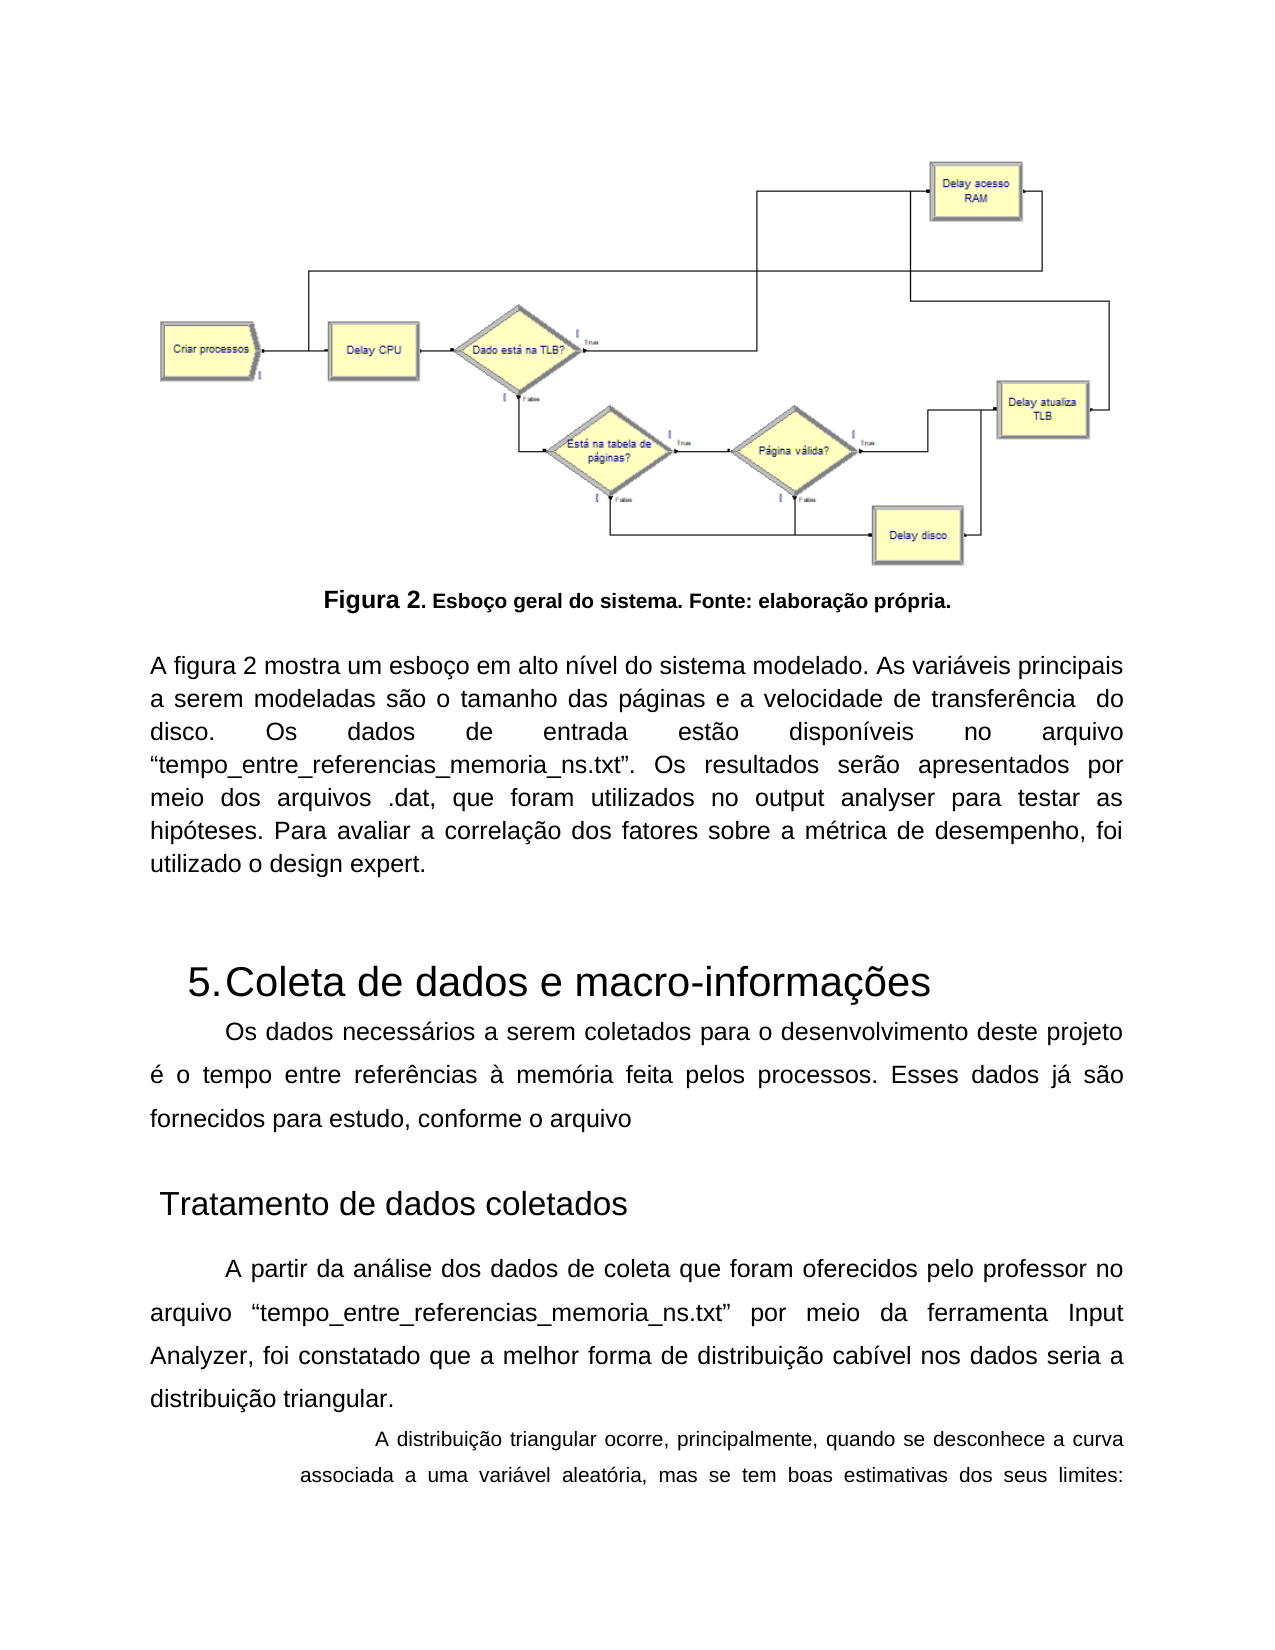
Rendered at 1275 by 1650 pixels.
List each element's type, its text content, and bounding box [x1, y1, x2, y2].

text Os dados necessários a serem coletados para o desenvolvimento deste projeto é o tempo entre referências à memória feita pelos processos. Esses dados já são fornecidos para estudo, conforme o arquivo [150, 1017, 1125, 1132]
text A distribuição triangular ocorre, principalmente, quando se desconhece a curva associada a uma variável aleatória, mas se tem boas estimativas dos seus limites: [300, 1427, 1125, 1487]
text A partir da análise dos dados de coleta que foram oferecidos pelo professor no arquivo “tempo_entre_referencias_memoria_ns.txt” por meio da ferramenta Input Analyzer, foi constatado que a melhor forma de distribuição cabível nos dados seria a distribuição triangular. [150, 1254, 1125, 1412]
text A figura 2 mostra um esboço em alto nível do sistema modelado. As variáveis principais a serem modeladas são o tamanho das páginas e a velocidade de transferência do disco. Os dados de entrada estão disponíveis no arquivo “tempo_entre_referencias_memoria_ns.txt”. Os resultados serão apresentados por meio dos arquivos .dat, que foram utilizados no output analyser para testar as hipóteses. Para avaliar a correlação dos fatores sobre a métrica de desempenho, foi utilizado o design expert. [150, 651, 1125, 878]
subtitle Tratamento de dados coletados [150, 1184, 1125, 1223]
text Figura 2. Esboço geral do sistema. Fonte: elaboração própria. [150, 585, 1125, 614]
subtitle Coleta de dados e macro-informações [187, 957, 1125, 1005]
picture [150, 150, 1125, 582]
